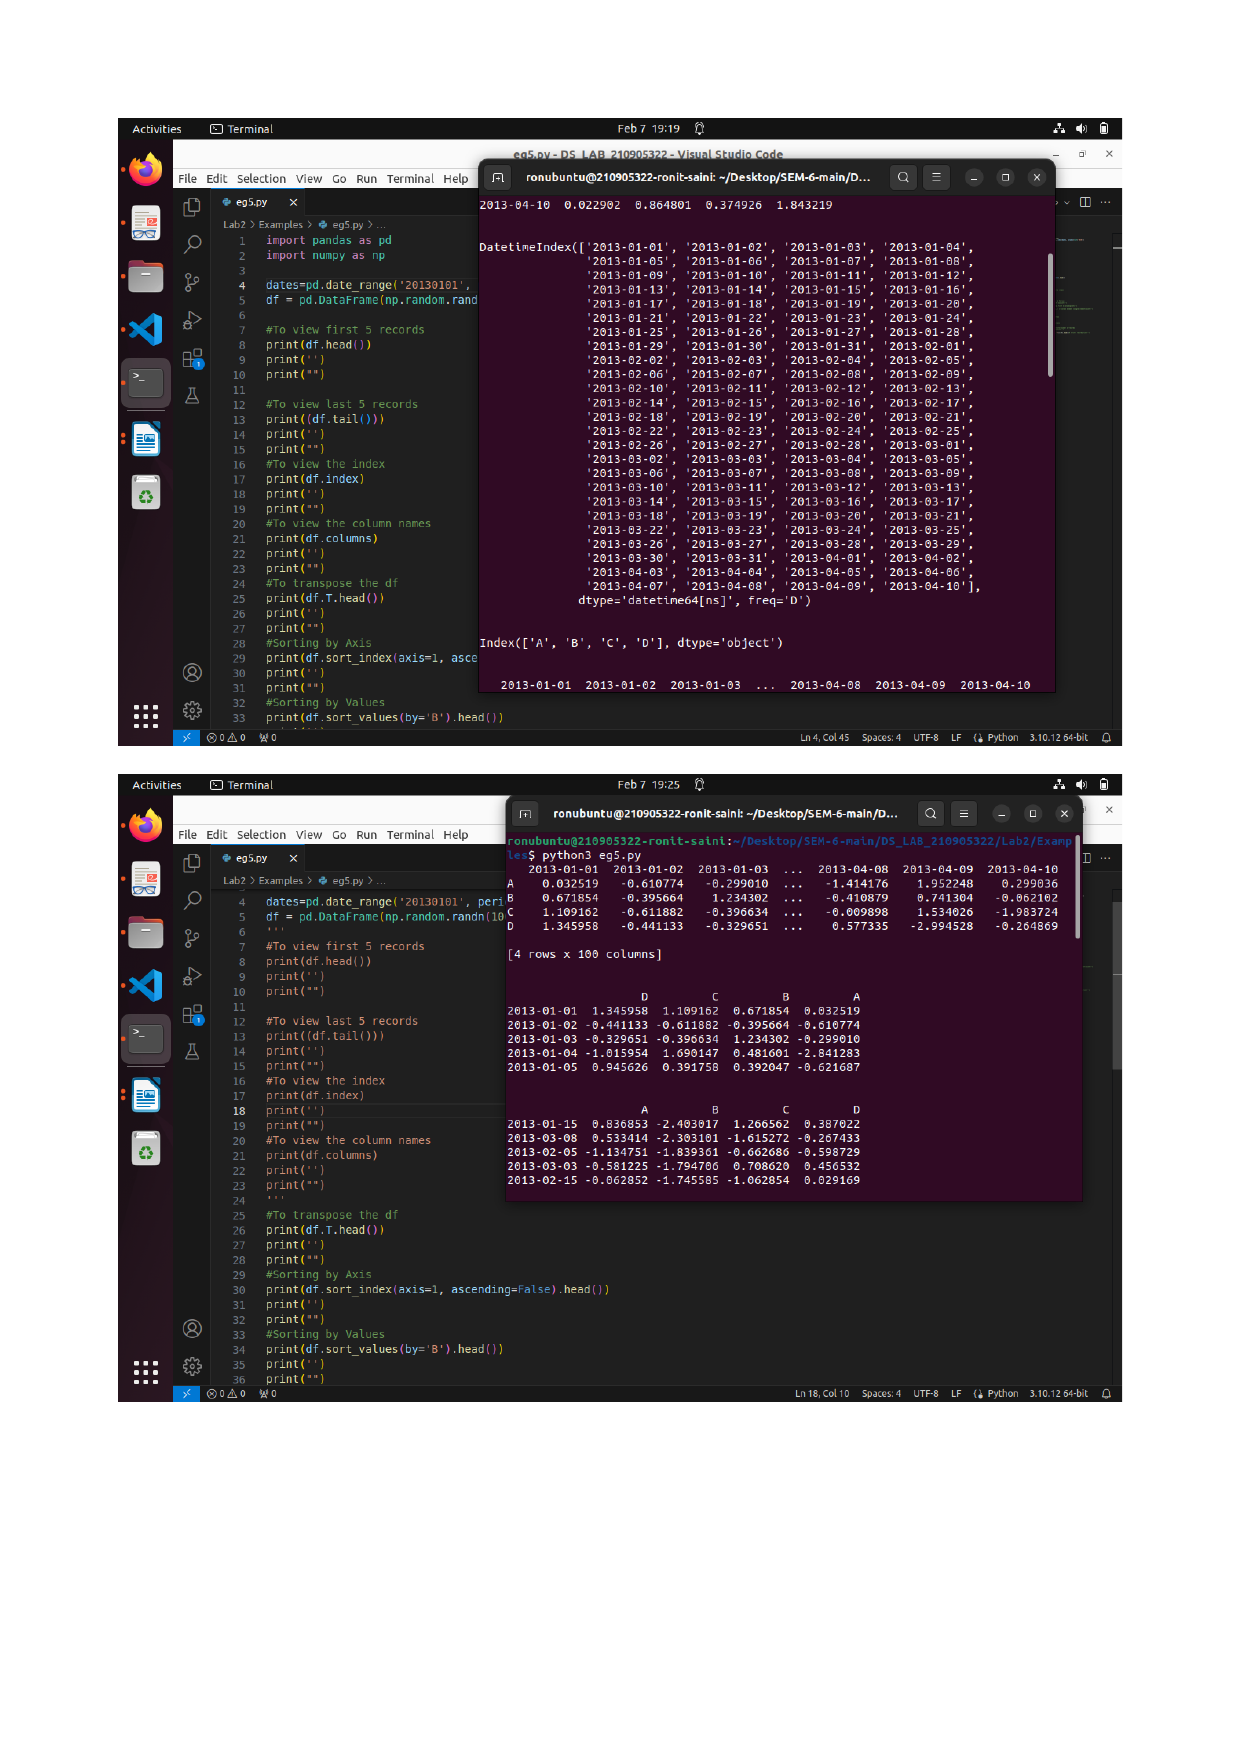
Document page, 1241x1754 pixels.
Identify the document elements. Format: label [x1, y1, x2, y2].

picture [118, 118, 1123, 746]
picture [118, 774, 1123, 1402]
